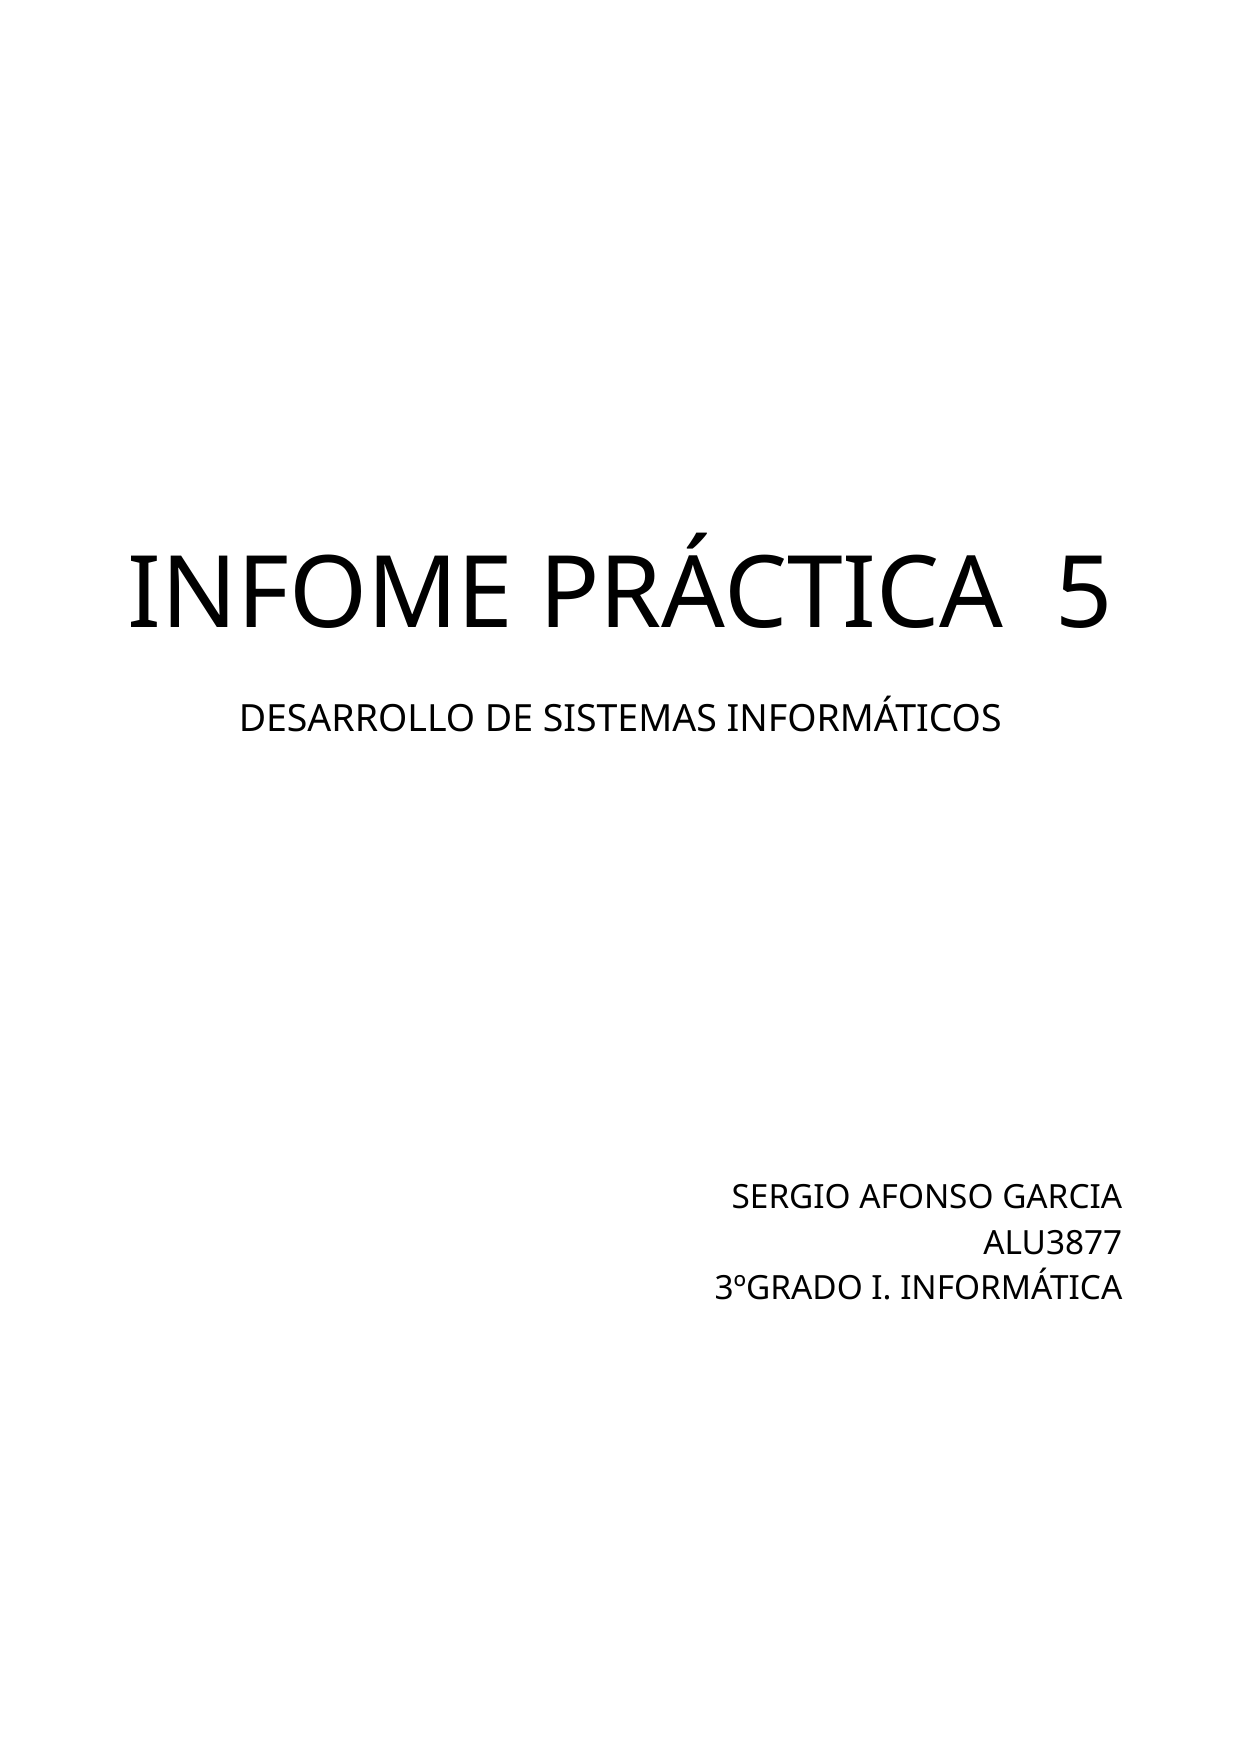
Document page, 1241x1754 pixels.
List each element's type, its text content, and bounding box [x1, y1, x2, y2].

text ALU3877 [118, 1219, 1122, 1264]
text 3ºGRADO I. INFORMÁTICA [118, 1264, 1122, 1309]
text SERGIO AFONSO GARCIA [118, 1173, 1122, 1219]
text DESARROLLO DE SISTEMAS INFORMÁTICOS [118, 691, 1122, 742]
text INFOME PRÁCTICA 5 [118, 521, 1122, 657]
